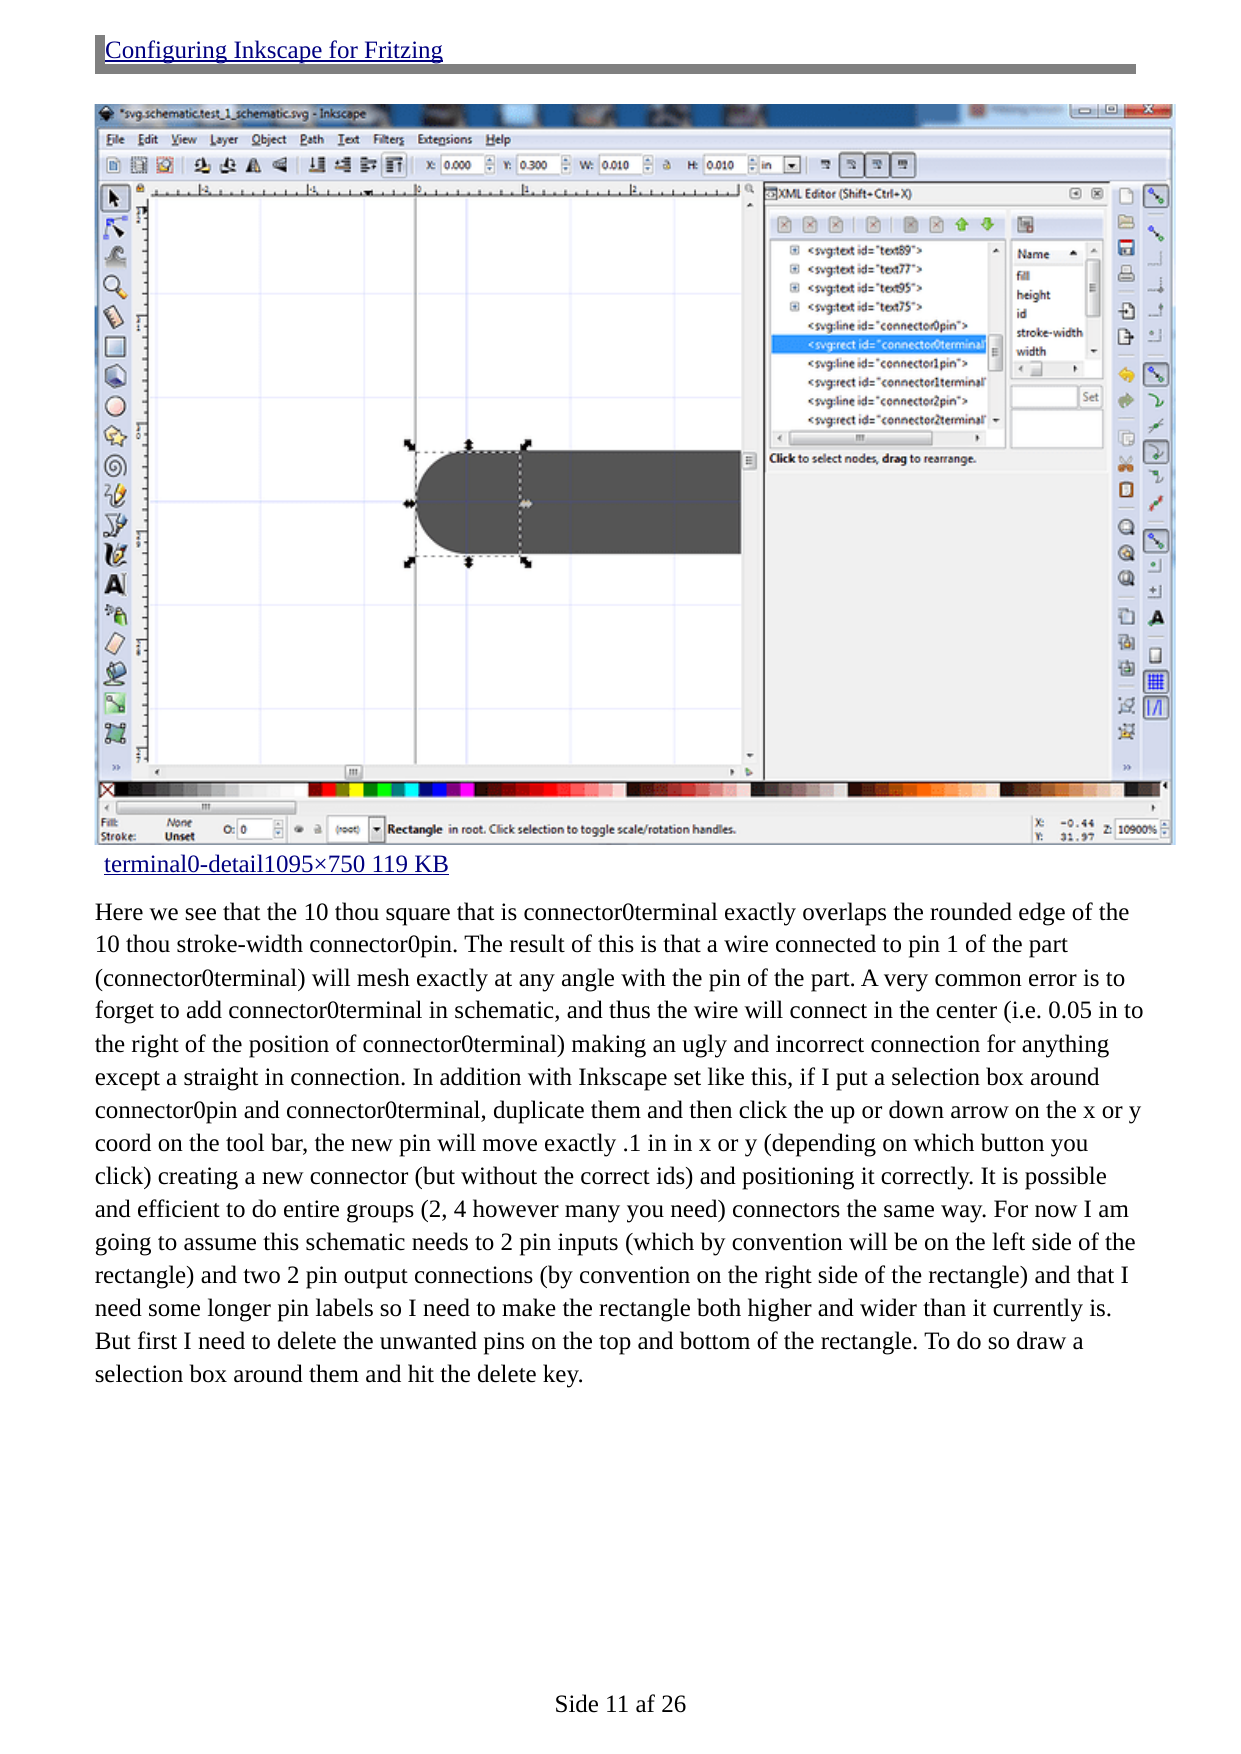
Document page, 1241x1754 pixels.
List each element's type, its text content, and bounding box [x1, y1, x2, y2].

text terminal0-detail1095×750 119 KB [104, 849, 1136, 878]
text Here we see that the 10 thou square that is connector0terminal exactly overlaps the rounded edge of the 10 thou stroke-width connector0pin. The result of this is that a wire connected to pin 1 of the part (connector0terminal) will mesh exactly at any angle with the pin of the part. A very common error is to forget to add connector0terminal in schematic, and thus the wire will connect in the center (i.e. 0.05 in to the right of the position of connector0terminal) making an ugly and incorrect connection for anything except a straight in connection. In addition with Inkscape set like this, if I put a selection box around connector0pin and connector0terminal, duplicate them and then click the up or down arrow on the x or y coord on the tool bar, the new pin will move exactly .1 in in x or y (depending on which button you click) creating a new connector (but without the correct ids) and positioning it correctly. It is possible and efficient to do entire groups (2, 4 however many you need) connectors the same way. For now I am going to assume this schematic needs to 2 pin inputs (which by convention will be on the left side of the rectangle) and two 2 pin output connections (by convention on the right side of the rectangle) and that I need some longer pin labels so I need to make the rectangle both higher and wider than it currently is. But first I need to delete the unwanted pins on the top and bottom of the rectangle. To do so draw a selection box around them and hit the delete key. [94, 897, 1146, 1388]
picture [94, 104, 1176, 845]
